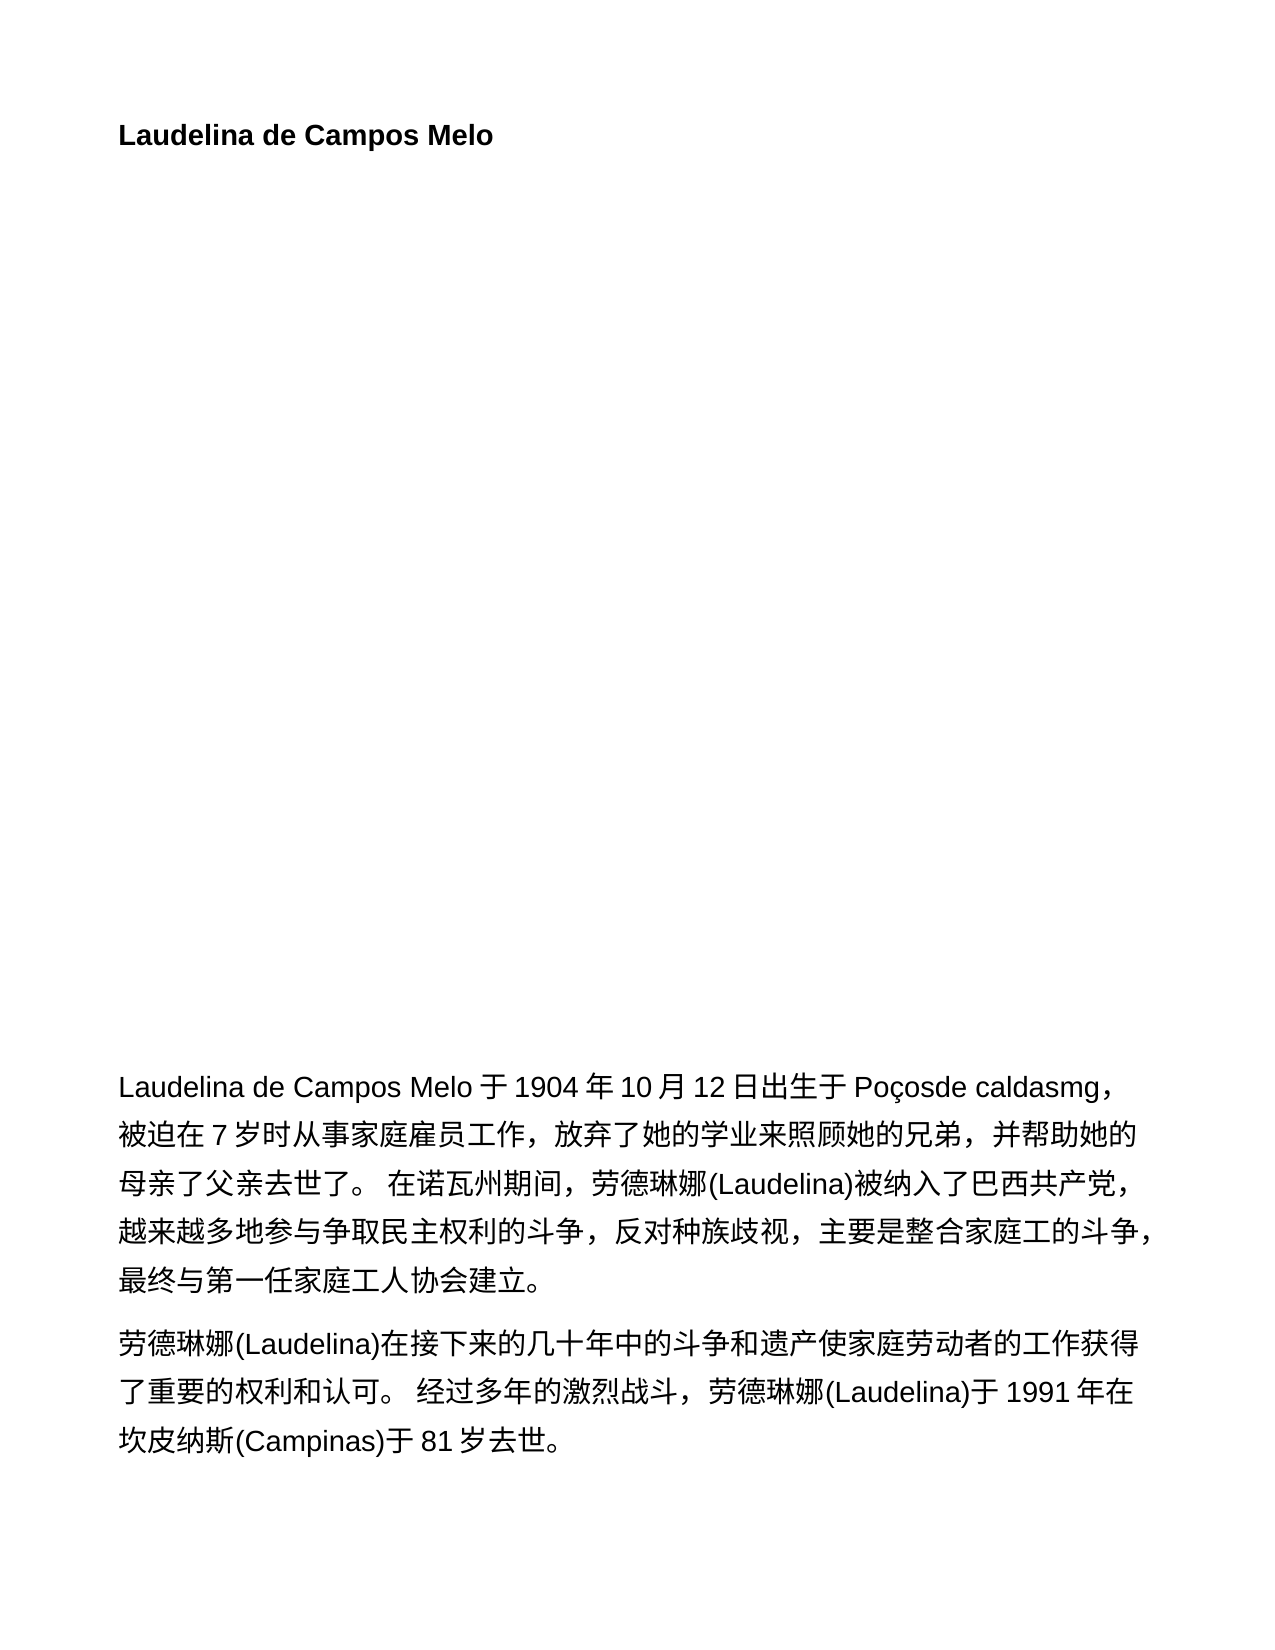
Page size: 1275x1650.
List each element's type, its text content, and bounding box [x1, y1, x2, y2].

text 劳德琳娜(Laudelina)在接下来的几十年中的斗争和遗产使家庭劳动者的工作获得了重要的权利和认可。 经过多年的激烈战斗，劳德琳娜(Laudelina)于1991年在坎皮纳斯(Campinas)于81岁去世。 [118, 1321, 1157, 1460]
subtitle Laudelina de Campos Melo [118, 118, 1157, 152]
text Laudelina de Campos Melo于1904年10月12日出生于Poçosde caldasmg，被迫在7岁时从事家庭雇员工作，放弃了她的学业来照顾她的兄弟，并帮助她的母亲了父亲去世了。 在诺瓦州期间，劳德琳娜(Laudelina)被纳入了巴西共产党，越来越多地参与争取民主权利的斗争，反对种族歧视，主要是整合家庭工的斗争，最终与第一任家庭工人协会建立。 [118, 164, 1157, 1300]
